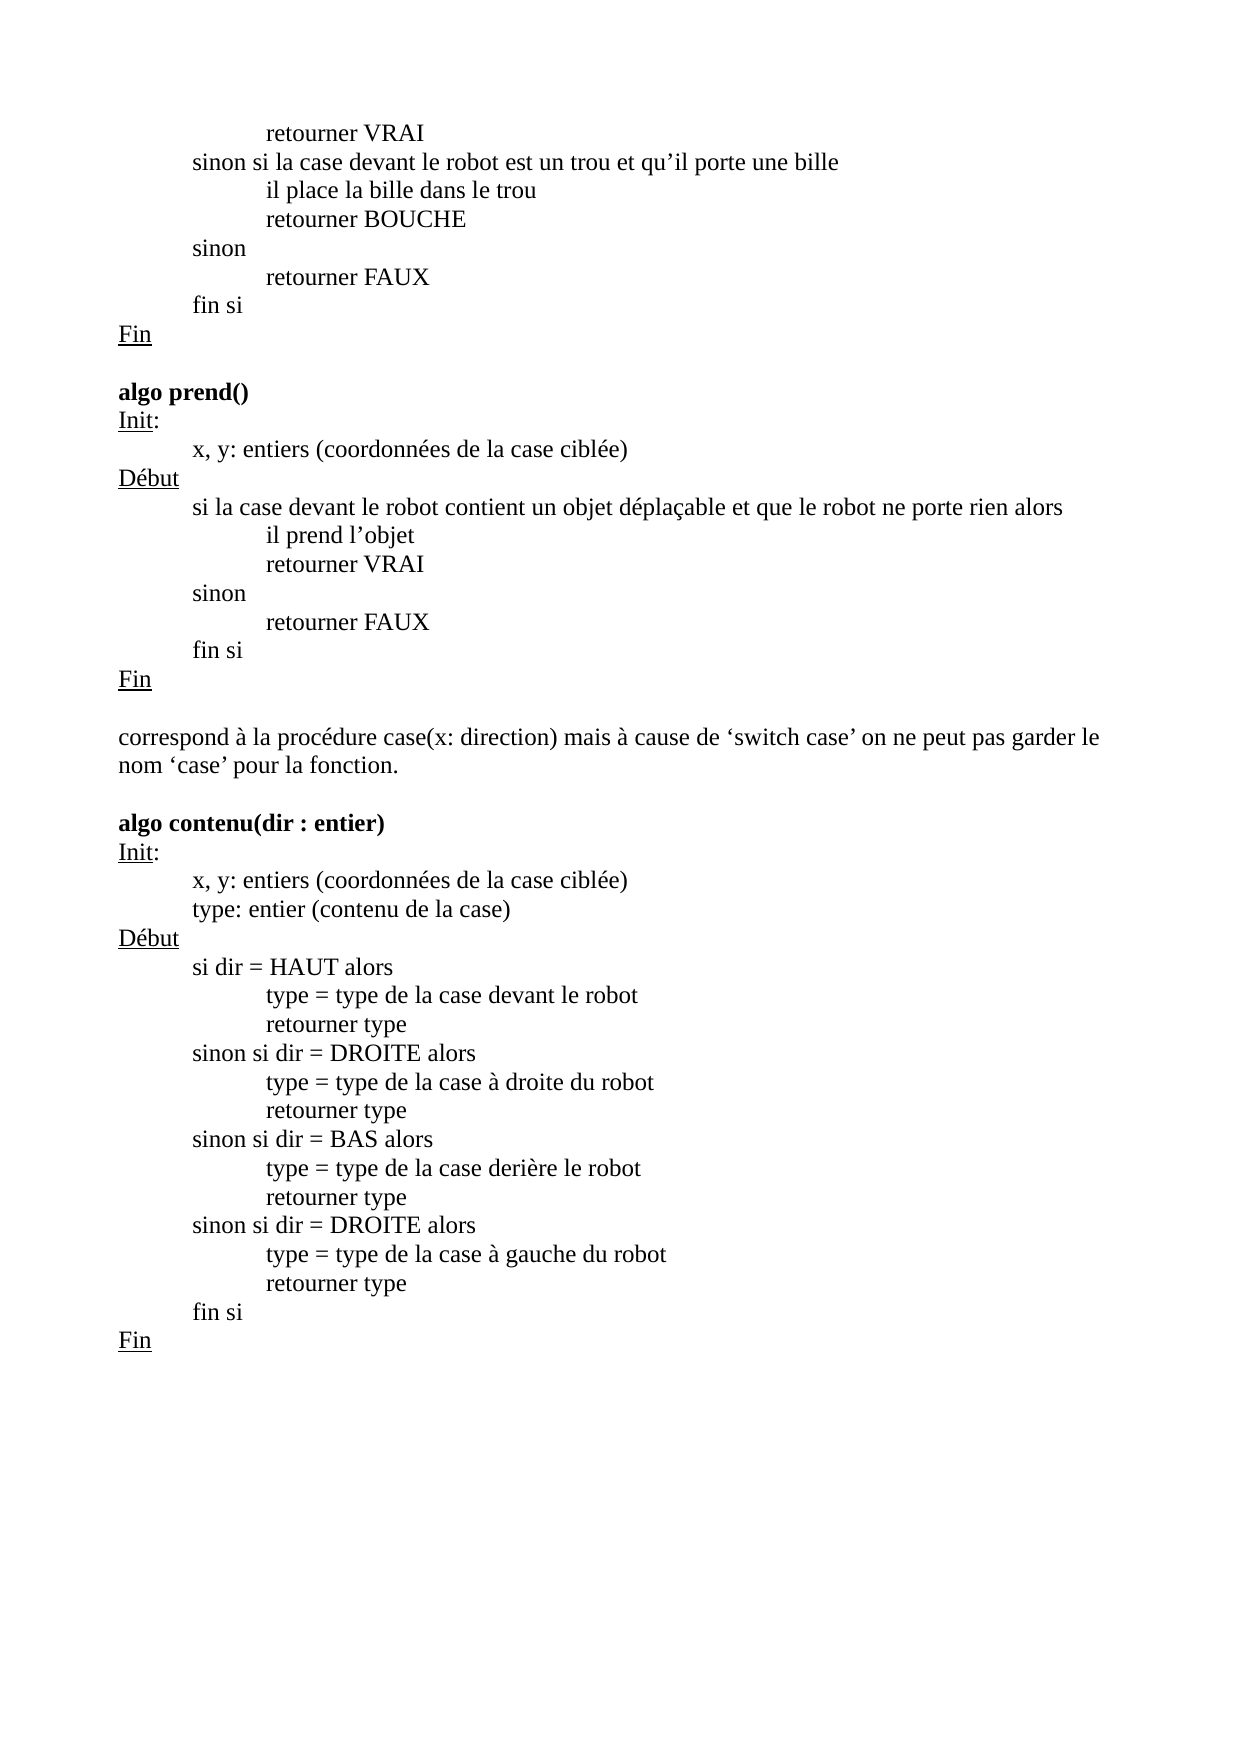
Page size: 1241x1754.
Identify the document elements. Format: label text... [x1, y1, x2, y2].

text sinon si dir = DROITE alors [118, 1211, 1122, 1239]
text type: entier (contenu de la case) [118, 894, 1122, 923]
text sinon [118, 233, 1122, 262]
text Fin [118, 1326, 1122, 1354]
text algo prend() [118, 377, 1122, 406]
text type = type de la case derière le robot [118, 1153, 1122, 1182]
text fin si [118, 291, 1122, 319]
text retourner type [118, 1096, 1122, 1124]
text Début [118, 923, 1122, 952]
text type = type de la case devant le robot [118, 981, 1122, 1009]
text retourner VRAI [118, 118, 1122, 147]
text retourner type [118, 1009, 1122, 1038]
text Début [118, 463, 1122, 492]
text sinon si la case devant le robot est un trou et qu’il porte une bille [118, 147, 1122, 176]
text il place la bille dans le trou [118, 176, 1122, 204]
text sinon si dir = BAS alors [118, 1124, 1122, 1153]
text retourner FAUX [118, 607, 1122, 636]
text fin si [118, 636, 1122, 664]
text retourner BOUCHE [118, 204, 1122, 233]
text si dir = HAUT alors [118, 952, 1122, 981]
text x, y: entiers (coordonnées de la case ciblée) [118, 434, 1122, 463]
text correspond à la procédure case(x: direction) mais à cause de ‘switch case’ on ne peut pas garder le nom ‘case’ pour la fonction. [118, 722, 1122, 779]
text Fin [118, 319, 1122, 348]
text algo contenu(dir : entier) [118, 808, 1122, 837]
text sinon si dir = DROITE alors [118, 1038, 1122, 1067]
text retourner VRAI [118, 549, 1122, 578]
text type = type de la case à droite du robot [118, 1067, 1122, 1096]
text type = type de la case à gauche du robot [118, 1239, 1122, 1268]
text Fin [118, 664, 1122, 693]
text retourner FAUX [118, 262, 1122, 291]
text Init: [118, 837, 1122, 866]
text retourner type [118, 1268, 1122, 1297]
text si la case devant le robot contient un objet déplaçable et que le robot ne porte rien alors [118, 492, 1122, 521]
text Init: [118, 406, 1122, 434]
text retourner type [118, 1182, 1122, 1211]
text fin si [118, 1297, 1122, 1326]
text il prend l’objet [118, 521, 1122, 549]
text x, y: entiers (coordonnées de la case ciblée) [118, 866, 1122, 894]
text sinon [118, 578, 1122, 607]
